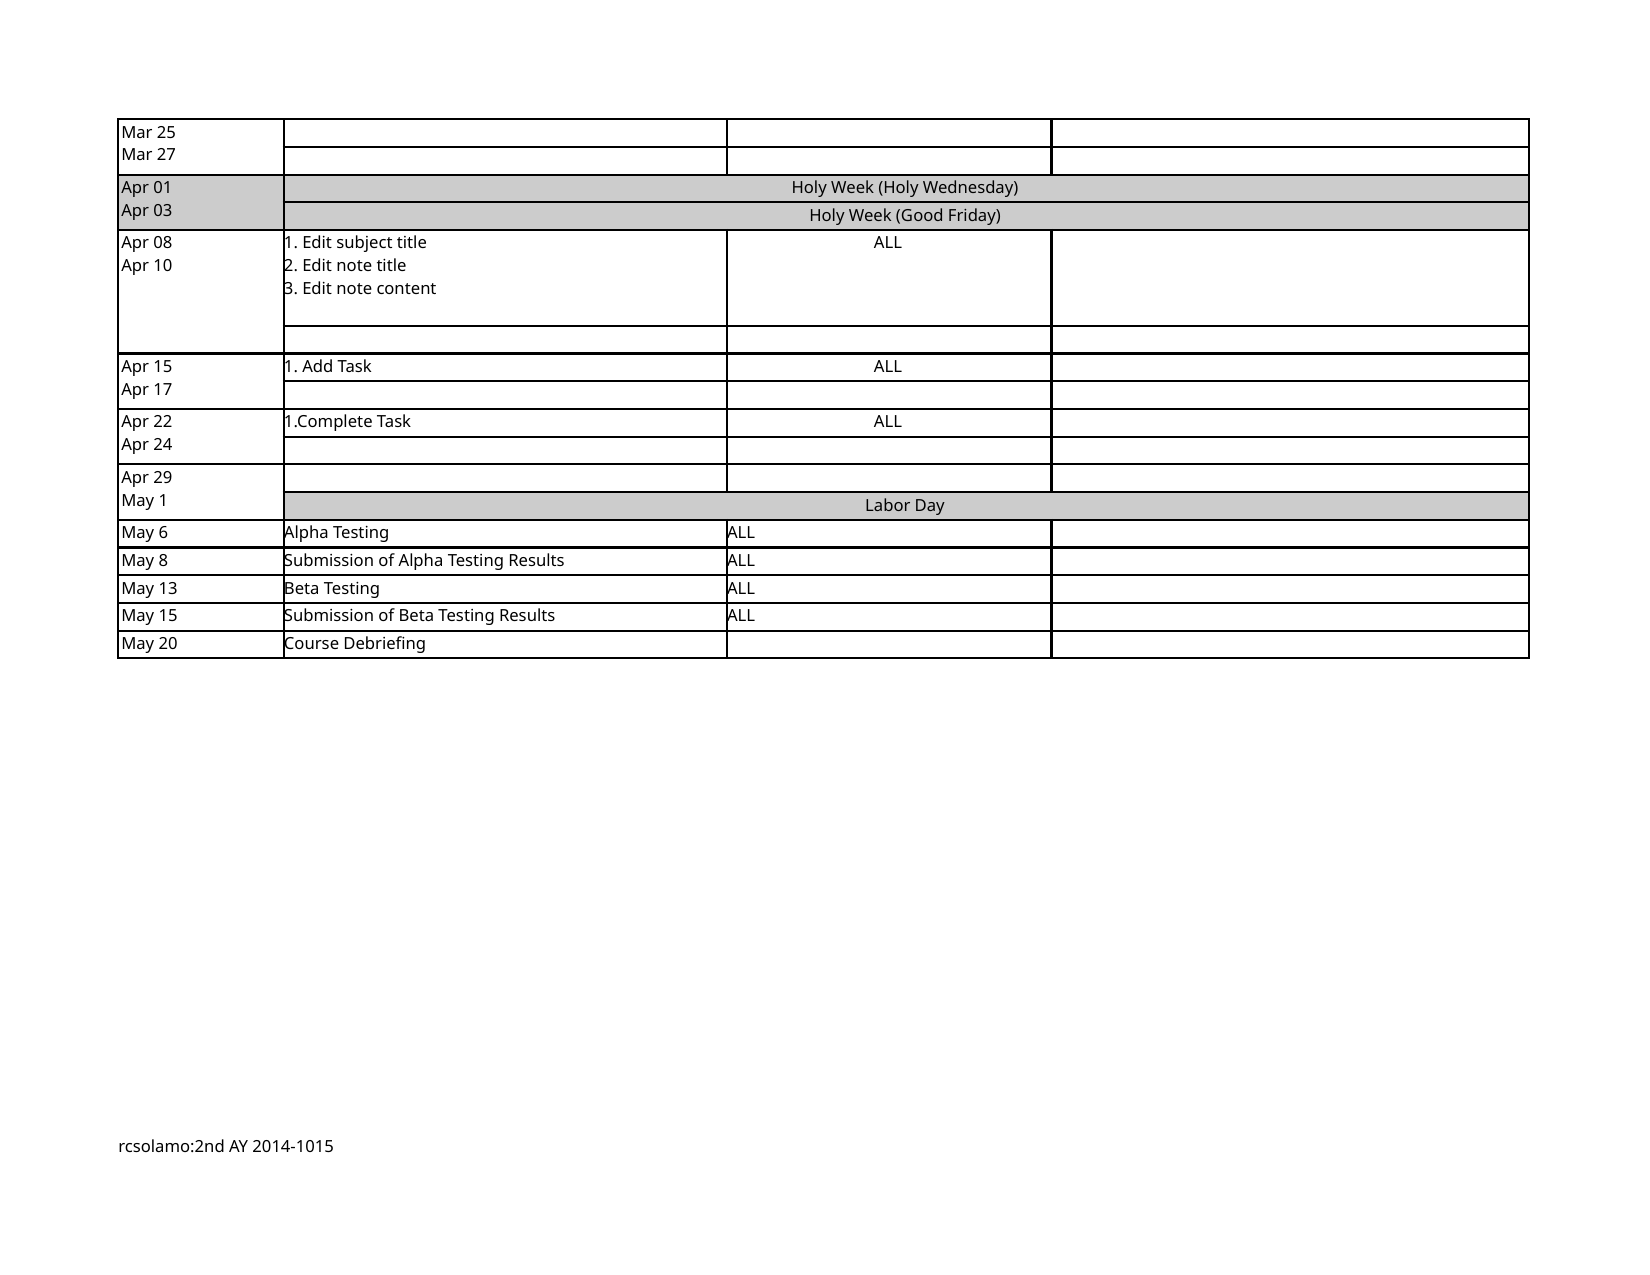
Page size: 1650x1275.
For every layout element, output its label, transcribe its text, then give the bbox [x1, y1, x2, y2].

table_cell ALL [728, 231, 1050, 325]
table_cell [1053, 576, 1528, 602]
table_cell [1053, 549, 1528, 574]
table_cell [728, 148, 1050, 173]
table_cell [1053, 521, 1528, 546]
table_cell ALL [728, 355, 1050, 380]
table_cell ALL [728, 549, 1050, 574]
table_cell Apr 15 Apr 17 [119, 355, 283, 408]
table_cell [1053, 410, 1528, 436]
table_cell Apr 01 Apr 03 [119, 176, 283, 229]
table_cell [285, 148, 726, 173]
table_cell [1053, 355, 1528, 380]
table_cell Apr 29 May 1 [119, 465, 283, 519]
table_cell [285, 382, 726, 408]
table_cell May 20 [119, 632, 283, 657]
table_cell [728, 120, 1050, 146]
table_cell Course Debriefing [285, 632, 726, 657]
table_cell May 15 [119, 604, 283, 629]
table_cell [285, 120, 726, 146]
table_cell Mar 25 Mar 27 [119, 120, 283, 173]
table_cell Apr 08 Apr 10 [119, 231, 283, 352]
table_cell ALL [728, 604, 1050, 629]
table_cell [1053, 632, 1528, 657]
table_cell ALL [728, 410, 1050, 436]
table_cell May 6 [119, 521, 283, 546]
table_cell [285, 465, 726, 491]
table_cell 1. Edit subject title 2. Edit note title 3. Edit note content [285, 231, 726, 325]
table_cell [285, 327, 726, 352]
table_cell [285, 438, 726, 463]
table_cell Apr 22 Apr 24 [119, 410, 283, 463]
table_cell [1053, 231, 1528, 325]
table_cell ALL [728, 576, 1050, 602]
table_cell Holy Week (Good Friday) [285, 203, 1528, 229]
table_cell Holy Week (Holy Wednesday) [285, 176, 1528, 201]
table_cell [728, 382, 1050, 408]
table_cell Submission of Alpha Testing Results [285, 549, 726, 574]
table_cell May 13 [119, 576, 283, 602]
table_cell ALL [728, 521, 1050, 546]
table_cell [1053, 120, 1528, 146]
table_cell Submission of Beta Testing Results [285, 604, 726, 629]
table_cell [1053, 604, 1528, 629]
table_cell 1.Complete Task [285, 410, 726, 436]
table_cell May 8 [119, 549, 283, 574]
table_cell [1053, 148, 1528, 173]
table_cell Beta Testing [285, 576, 726, 602]
table_cell [1053, 382, 1528, 408]
table_cell [1053, 465, 1528, 491]
table_cell [728, 632, 1050, 657]
table_cell Alpha Testing [285, 521, 726, 546]
table_cell [728, 327, 1050, 352]
table_cell 1. Add Task [285, 355, 726, 380]
table_cell [1053, 438, 1528, 463]
table_cell [1053, 327, 1528, 352]
table_cell [728, 465, 1050, 491]
table_cell [728, 438, 1050, 463]
table_cell Labor Day [285, 493, 1528, 519]
